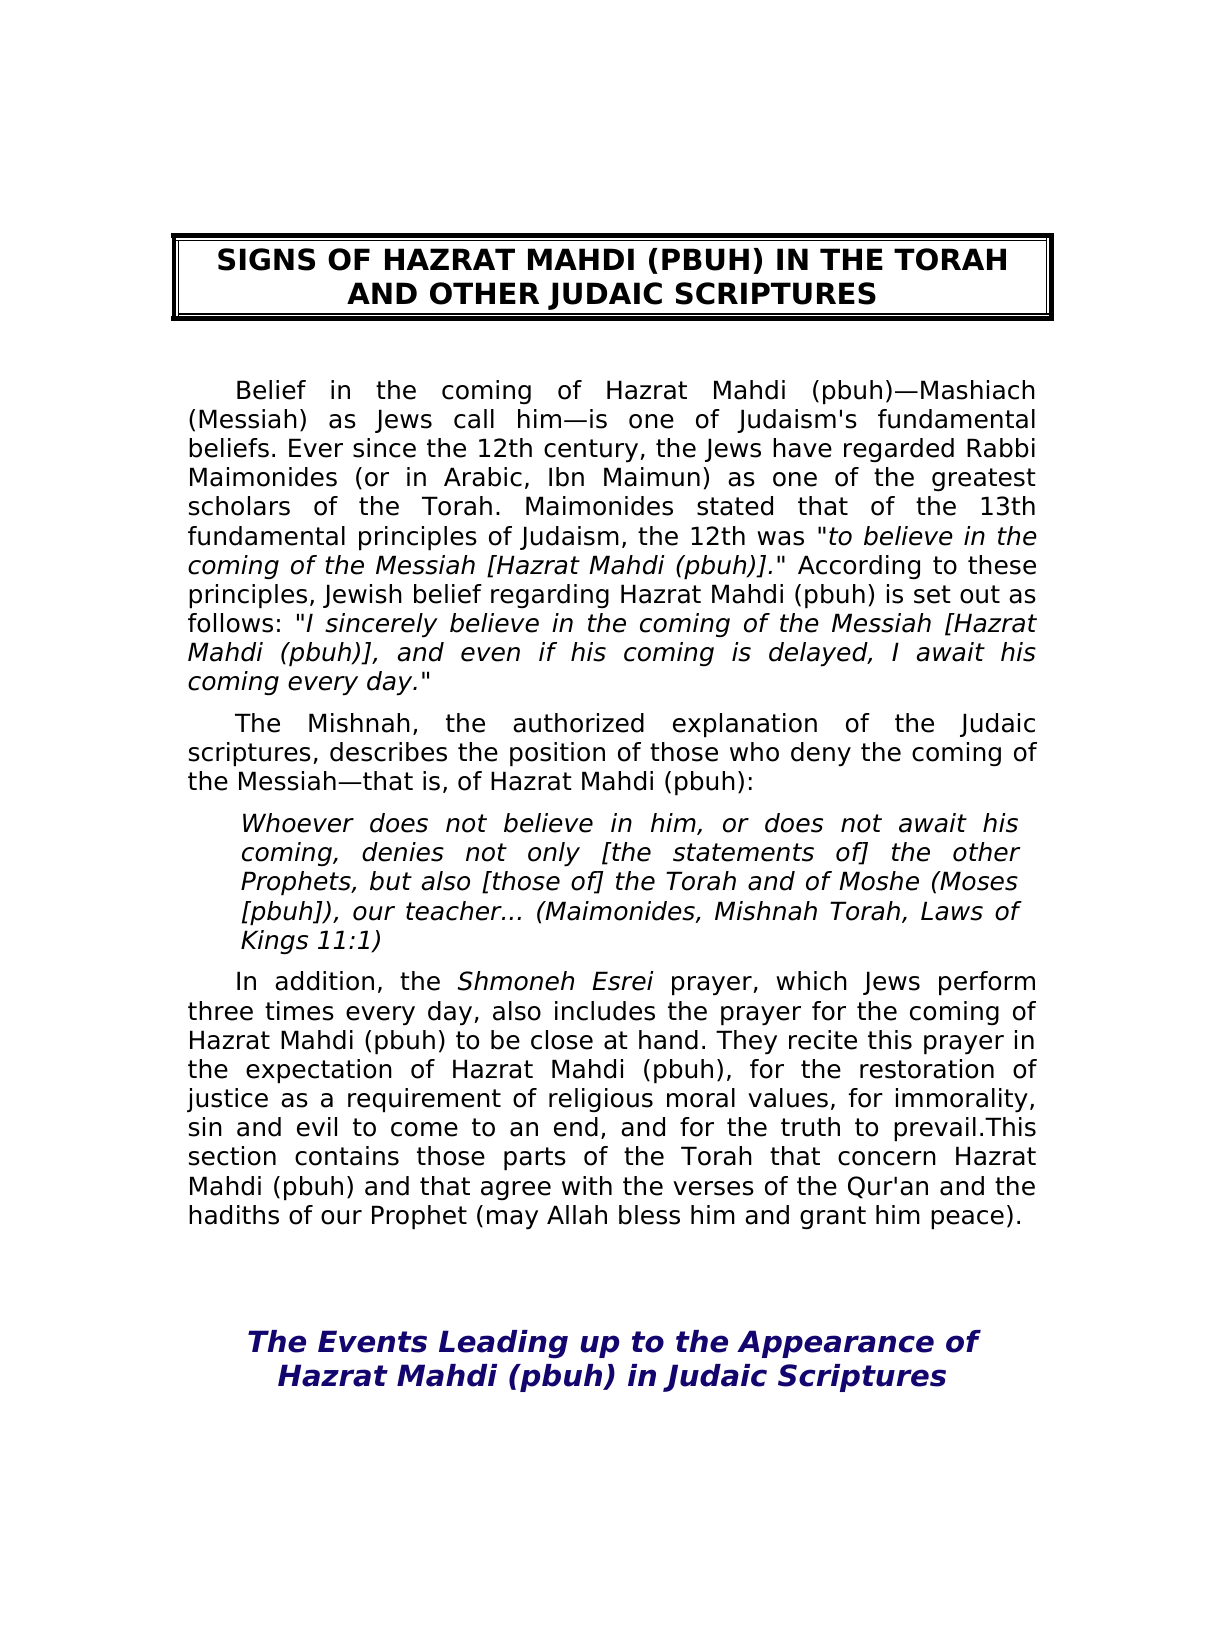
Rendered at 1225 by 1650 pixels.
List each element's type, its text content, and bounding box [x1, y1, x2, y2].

text The Mishnah, the authorized explanation of the Judaic scriptures, describes the position of those who deny the coming of the Messiah—that is, of Hazrat Mahdi (pbuh): [187, 709, 1037, 797]
text Whoever does not believe in him, or does not await his coming, denies not only [the statements of] the other Prophets, but also [those of] the Torah and of Moshe (Moses [pbuh]), our teacher... (Maimonides, Mishnah Torah, Laws of Kings 11:1) [241, 809, 1020, 955]
text The Events Leading up to the Appearance of Hazrat Mahdi (pbuh) in Judaic Scriptures [187, 1326, 1037, 1394]
text SIGNS OF HAZRAT MAHDI (PBUH) IN THE TORAH AND OTHER JUDAIC SCRIPTURES [179, 241, 1046, 313]
text In addition, the Shmoneh Esrei prayer, which Jews perform three times every day, also includes the prayer for the coming of Hazrat Mahdi (pbuh) to be close at hand. They recite this prayer in the expectation of Hazrat Mahdi (pbuh), for the restoration of justice as a requirement of religious moral values, for immorality, sin and evil to come to an end, and for the truth to prevail.This section contains those parts of the Torah that concern Hazrat Mahdi (pbuh) and that agree with the verses of the Qur'an and the hadiths of our Prophet (may Allah bless him and grant him peace). [187, 967, 1037, 1230]
text Belief in the coming of Hazrat Mahdi (pbuh)—Mashiach (Messiah) as Jews call him—is one of Judaism's fundamental beliefs. Ever since the 12th century, the Jews have regarded Rabbi Maimonides (or in Arabic, Ibn Maimun) as one of the greatest scholars of the Torah. Maimonides stated that of the 13th fundamental principles of Judaism, the 12th was "to believe in the coming of the Messiah [Hazrat Mahdi (pbuh)]." According to these principles, Jewish belief regarding Hazrat Mahdi (pbuh) is set out as follows: "I sincerely believe in the coming of the Messiah [Hazrat Mahdi (pbuh)], and even if his coming is delayed, I await his coming every day." [187, 376, 1037, 697]
